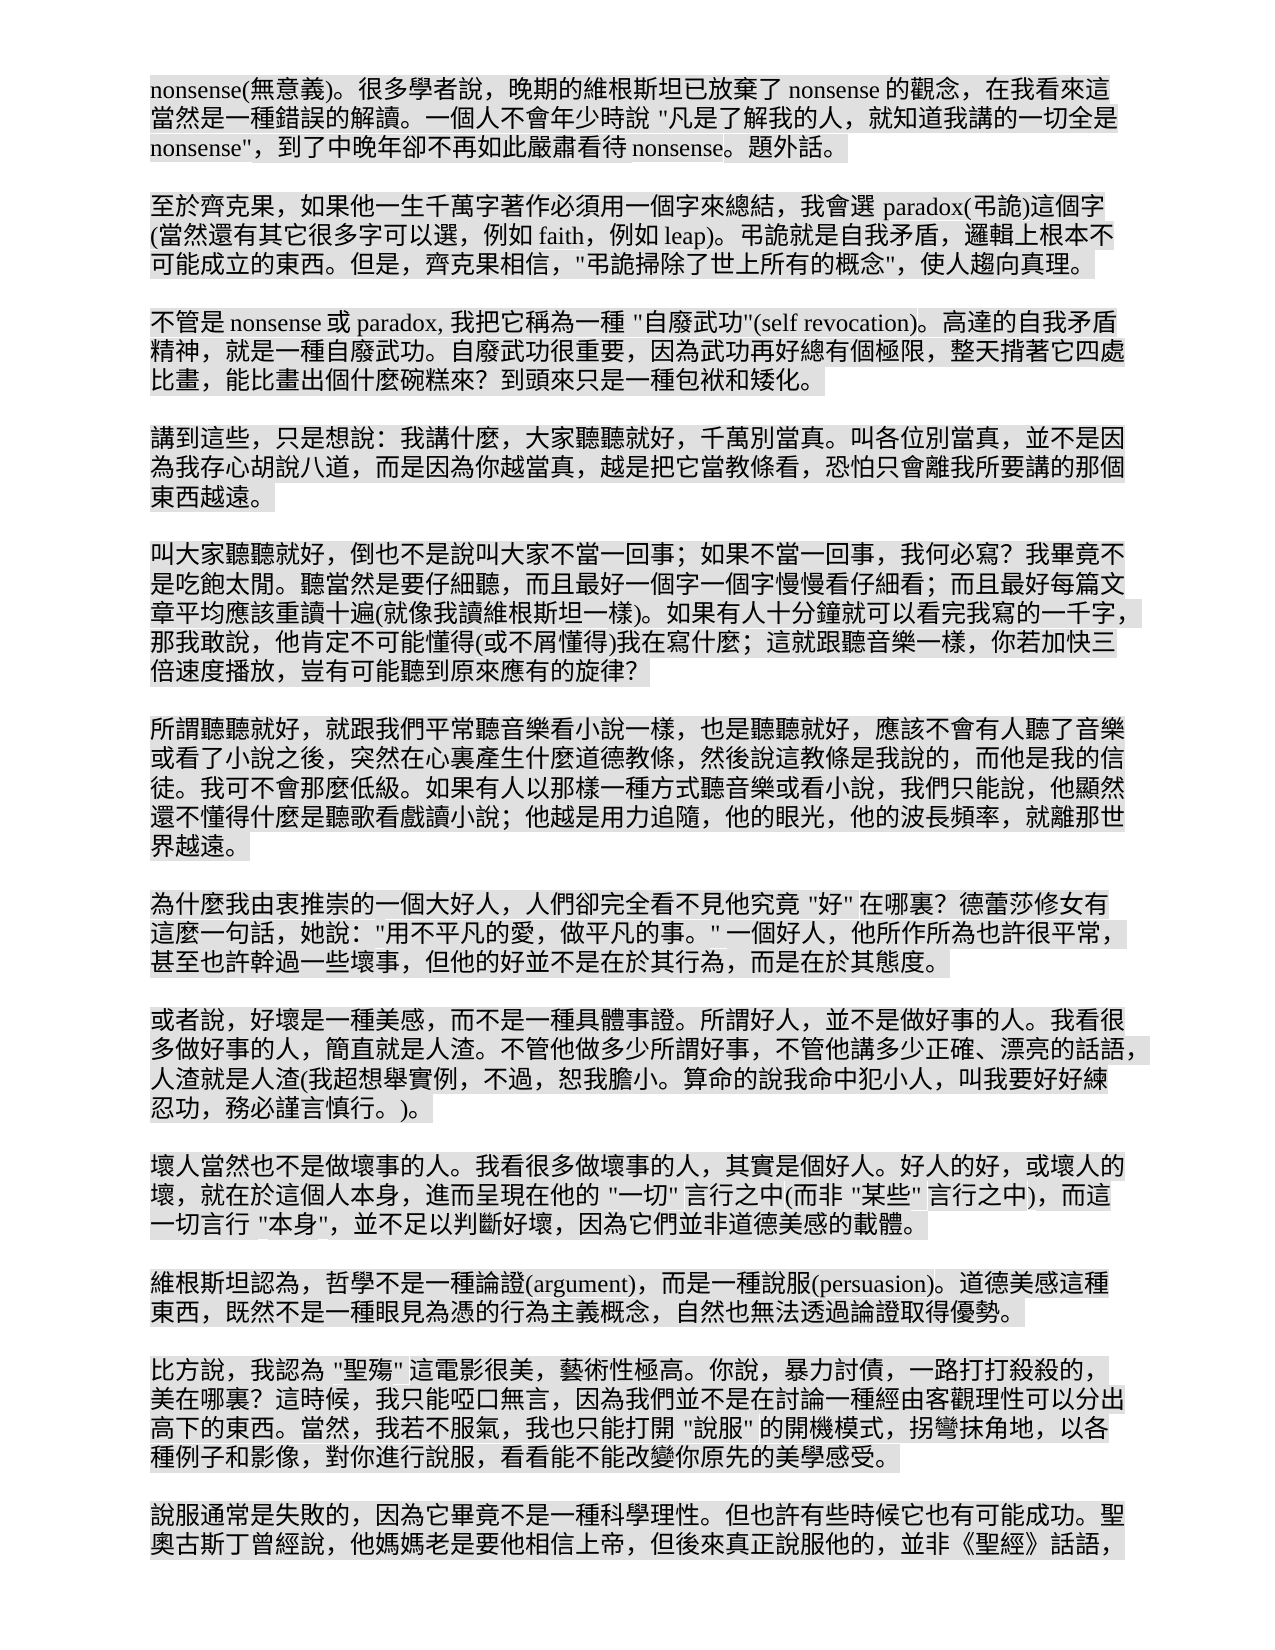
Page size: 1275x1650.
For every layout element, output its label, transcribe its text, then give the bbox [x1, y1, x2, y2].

text (續) 在劍橋時，經常逢人便誇讚我初到劍橋時方才認識的一位新朋友，也是個留學生。大家聽了很好奇，有這麼神奇嗎？才見一次面就 "一見鍾情"？加上我罵人居多，很少如此誇人，更令大夥好奇，於是經常應眾人要求，帶領大家前往朝聖，看看 "大好人" 究竟長啥模樣。可是，每次朝聖之後，大家往往很失望，因為看不出大好人究竟哪一點好。 "西游降魔" 裏，孫悟空不是誇舒淇身材一流嗎。玄奘卻問說 "你怎麼知道？" 孫悟空說："因為我看見了呀!"，玄奘說，"我怎麼沒看見?"，孫悟空說，"這說明你眼睛瞎了"。對我來說，一個人的好，就像一朵美麗的花，明明白白就在眼前，如果你看不見，這只說明你眼睛瞎了。 當然，你的眼睛並沒有瞎，你只是有看沒有見，看不見我所看見的那份美麗，所以才會大失所望；而你之所以看不見我所看見的，其實也說明了我們的 "眼光" 波長頻率不一樣， 或者說，我們有著不一樣的 "看世界的方式"，所見之世界自然也大不同。在我眼裏是個巨人，在你眼裏很可能是個微不足道的小人物；在我眼裏非凡的美麗與聖潔，在你眼裏很可能醜陋可笑不堪；在我眼裏才華深不可測的唐伯虎，在你眼裏很可能是個才智平庸的馬文才。反之亦然。 這時候，問題來了：我究竟有沒有可能讓你也 "看見" 你原先所看不見的美麗與聰慧？有可能，但似乎也不太可能。如果我是 "自由爛到報" 的老闆，那當然就一點問題也沒有了。即便是個什麼啥曉大爛人，只要透過媒體操弄，我保證可以讓絕大多數人仰慕起這樣一個人渣；同理，即便是個宅心仁厚的聖徒，透過媒體無日無之的醜化，我保證絕對可以讓大多數人把聖徒當成卑劣齷齪的過街老鼠那樣追打。 除了媒體洗腦之外，我究竟還有沒有其它方法改變你的審美 "眼光"？也許有。要不然齊克果及維根斯坦應該就不會想花一生不眠不休寫那麼多字了。 維根斯坦曾經說，從事哲學活動，無非就像個傳教士那樣，改變人們看待世界的方式。他說，哲學家並不是要告訴你更多有關這個世界的事實，而是透過既有已知的事實之重新排列組合，你就會看到一個不一樣的世界。 維根斯坦的著作屬性之相關研究，學術上有許多著墨，但有一種屬性較少被提及，亦即pedagogical(教學的)。或者說，他並沒有提出任何哲學見解，而是提出一些(拐彎抹角的)教學方法，藉以呈現某個世界觀；如果你跟他用同樣的眼光觀看人事物，你就會跟他看到同樣的世界。表面上好像什麼也沒變，其實一切都變了。具體內容，詳見拙著 "Wittgenstein's existential metaphor"。(何時出版不知道。) 維根斯坦說他自己像個傳教士，我有時感覺自己似乎也有一點這樣的本事；要是我願意，說不定能成立一門宗教，找到一些信徒。可惜我生平最堵爛的事之一就是信徒，只要誰肯定我講的話，我就很想否定之。依算命的說法，命理上這叫 "日月反背"，又出太陽又見月亮，白天有夜，夜裏有光明，互相矛盾很吊詭。簡單說就是拆自己的台，斷自己的生路。 用高達的話來說就是 "自我矛盾的精神"，見不得自己好；每建立起一套東西，一旦傳揚，就想把它摧毀。為何有此怪癖，我也不知道，總覺得似乎唯有這樣才是對的，唯有斷智絕學，才是智慧的開端。 如果維根斯坦一生的千萬字著作必須用一個字來總結，依我看，這個字毫無疑問就是nonsense(無意義)。很多學者說，晚期的維根斯坦已放棄了nonsense的觀念，在我看來這當然是一種錯誤的解讀。一個人不會年少時說 "凡是了解我的人，就知道我講的一切全是nonsense"，到了中晚年卻不再如此嚴肅看待nonsense。題外話。 至於齊克果，如果他一生千萬字著作必須用一個字來總結，我會選 paradox(弔詭)這個字(當然還有其它很多字可以選，例如faith，例如leap)。弔詭就是自我矛盾，邏輯上根本不可能成立的東西。但是，齊克果相信，"弔詭掃除了世上所有的概念"，使人趨向真理。 不管是nonsense或paradox, 我把它稱為一種 "自廢武功"(self revocation)。高達的自我矛盾精神，就是一種自廢武功。自廢武功很重要，因為武功再好總有個極限，整天揹著它四處比畫，能比畫出個什麼碗糕來？到頭來只是一種包袱和矮化。 講到這些，只是想說：我講什麼，大家聽聽就好，千萬別當真。叫各位別當真，並不是因為我存心胡說八道，而是因為你越當真，越是把它當教條看，恐怕只會離我所要講的那個東西越遠。 叫大家聽聽就好，倒也不是說叫大家不當一回事；如果不當一回事，我何必寫？我畢竟不是吃飽太閒。聽當然是要仔細聽，而且最好一個字一個字慢慢看仔細看；而且最好每篇文章平均應該重讀十遍(就像我讀維根斯坦一樣)。如果有人十分鐘就可以看完我寫的一千字，那我敢說，他肯定不可能懂得(或不屑懂得)我在寫什麼；這就跟聽音樂一樣，你若加快三倍速度播放，豈有可能聽到原來應有的旋律？ 所謂聽聽就好，就跟我們平常聽音樂看小說一樣，也是聽聽就好，應該不會有人聽了音樂或看了小說之後，突然在心裏產生什麼道德教條，然後說這教條是我說的，而他是我的信徒。我可不會那麼低級。如果有人以那樣一種方式聽音樂或看小說，我們只能說，他顯然還不懂得什麼是聽歌看戲讀小說；他越是用力追隨，他的眼光，他的波長頻率，就離那世界越遠。 為什麼我由衷推崇的一個大好人，人們卻完全看不見他究竟 "好" 在哪裏？德蕾莎修女有這麼一句話，她說："用不平凡的愛，做平凡的事。" 一個好人，他所作所為也許很平常，甚至也許幹過一些壞事，但他的好並不是在於其行為，而是在於其態度。 或者說，好壞是一種美感，而不是一種具體事證。所謂好人，並不是做好事的人。我看很多做好事的人，簡直就是人渣。不管他做多少所謂好事，不管他講多少正確、漂亮的話語，人渣就是人渣(我超想舉實例，不過，恕我膽小。算命的說我命中犯小人，叫我要好好練忍功，務必謹言慎行。)。 壞人當然也不是做壞事的人。我看很多做壞事的人，其實是個好人。好人的好，或壞人的壞，就在於這個人本身，進而呈現在他的 "一切" 言行之中(而非 "某些" 言行之中)，而這一切言行 "本身"，並不足以判斷好壞，因為它們並非道德美感的載體。 維根斯坦認為，哲學不是一種論證(argument)，而是一種說服(persuasion)。道德美感這種東西，既然不是一種眼見為憑的行為主義概念，自然也無法透過論證取得優勢。 比方說，我認為 "聖殤" 這電影很美，藝術性極高。你說，暴力討債，一路打打殺殺的，美在哪裏？這時候，我只能啞口無言，因為我們並不是在討論一種經由客觀理性可以分出高下的東西。當然，我若不服氣，我也只能打開 "說服" 的開機模式，拐彎抹角地，以各種例子和影像，對你進行說服，看看能不能改變你原先的美學感受。 說服通常是失敗的，因為它畢竟不是一種科學理性。但也許有些時候它也有可能成功。聖奧古斯丁曾經說，他媽媽老是要他相信上帝，但後來真正說服他的，並非《聖經》話語，而是他媽媽日夜為他所流的眼淚。 [150, 75, 1125, 1560]
